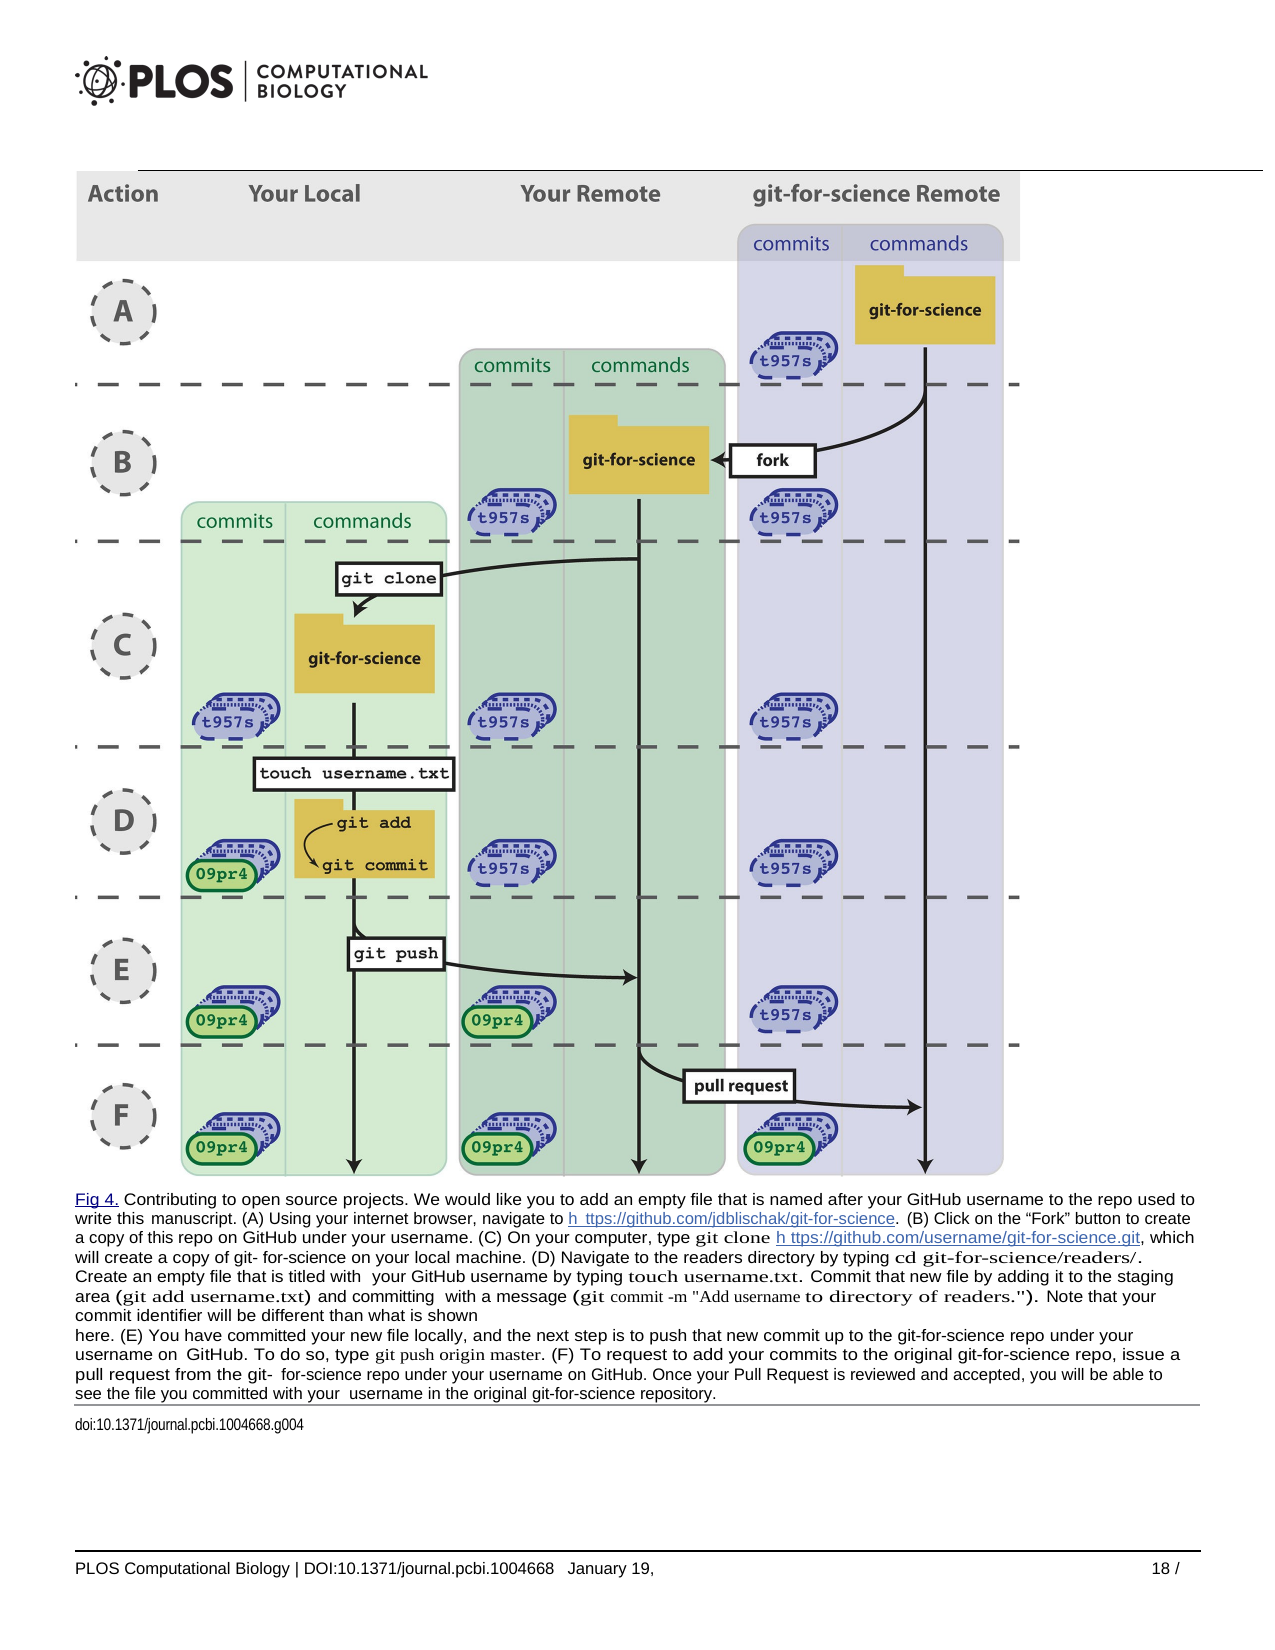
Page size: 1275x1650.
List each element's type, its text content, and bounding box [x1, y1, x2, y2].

text Fig 4. Contributing to open source projects. We would like you to add an empty file that is named after your GitHub username to the repo used to write this manuscript. (A) Using your internet browser, navigate to h ttps://github.com/jdblischak/git-for-science. (B) Click on the “Fork” button to create a copy of this repo on GitHub under your username. (C) On your computer, type git clone h ttps://github.com/username/git-for-science.git, which will create a copy of git- for-science on your local machine. (D) Navigate to the readers directory by typing cd git-for-science/readers/. Create an empty file that is titled with your GitHub username by typing touch username.txt. Commit that new file by adding it to the staging area (git add username.txt) and committing with a message (git commit -m "Add username to directory of readers."). Note that your commit identifier will be different than what is shown [75, 1189, 1199, 1325]
text here. (E) You have committed your new file locally, and the next step is to push that new commit up to the git-for-science repo under your username on GitHub. To do so, type git push origin master. (F) To request to add your commits to the original git-for-science repo, issue a pull request from the git- for-science repo under your username on GitHub. Once your Pull Request is reviewed and accepted, you will be able to see the file you committed with your username in the original git-for-science repository. [75, 1326, 1189, 1403]
text doi:10.1371/journal.pcbi.1004668.g004 [75, 1415, 1212, 1434]
